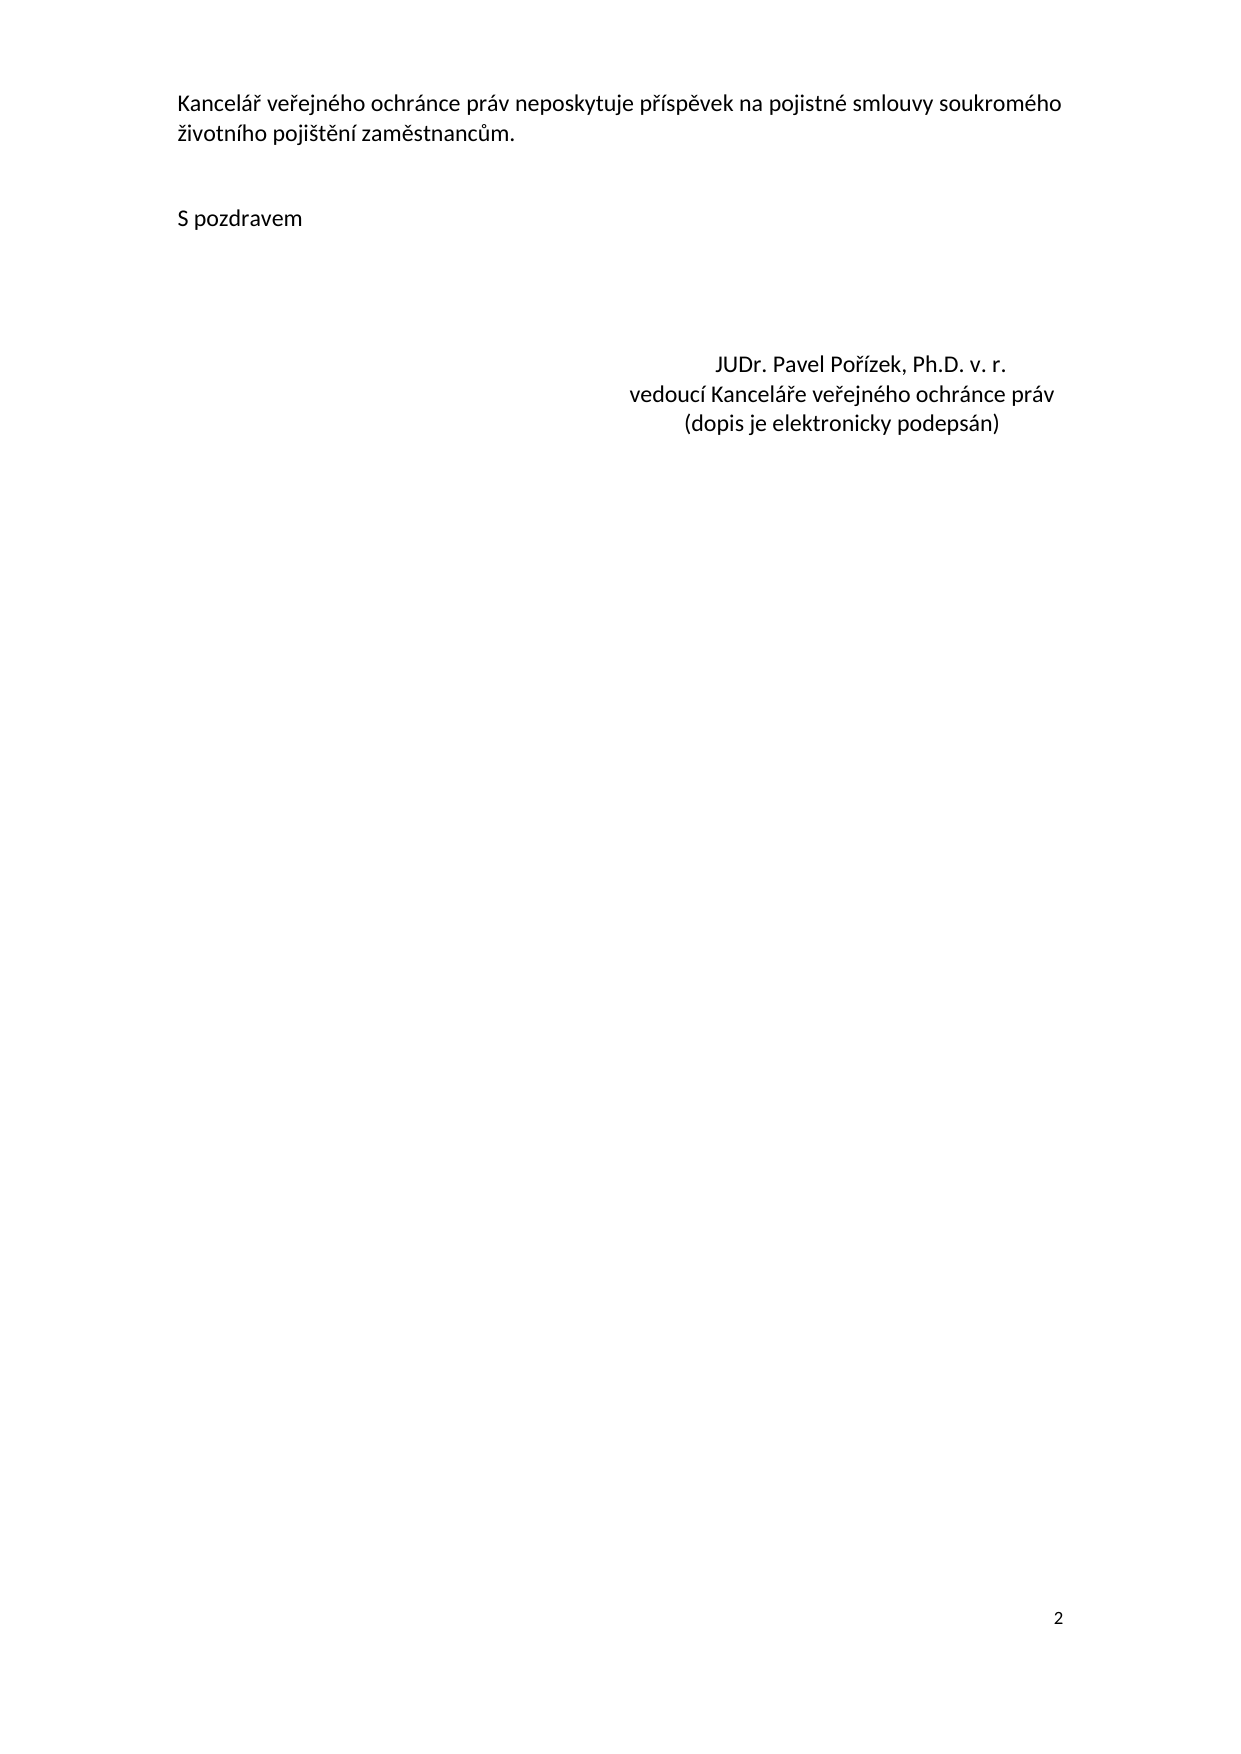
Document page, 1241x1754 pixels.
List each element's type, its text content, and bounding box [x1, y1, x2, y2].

text Kancelář veřejného ochránce práv neposkytuje příspěvek na pojistné smlouvy soukromého životního pojištění zaměstnancům. [177, 88, 1063, 147]
text S pozdravem [177, 203, 1063, 232]
text (dopis je elektronicky podepsán) [177, 408, 1063, 437]
text JUDr. Pavel Pořízek, Ph.D. v. r. [177, 349, 1063, 379]
text vedoucí Kanceláře veřejného ochránce práv [177, 379, 1063, 408]
